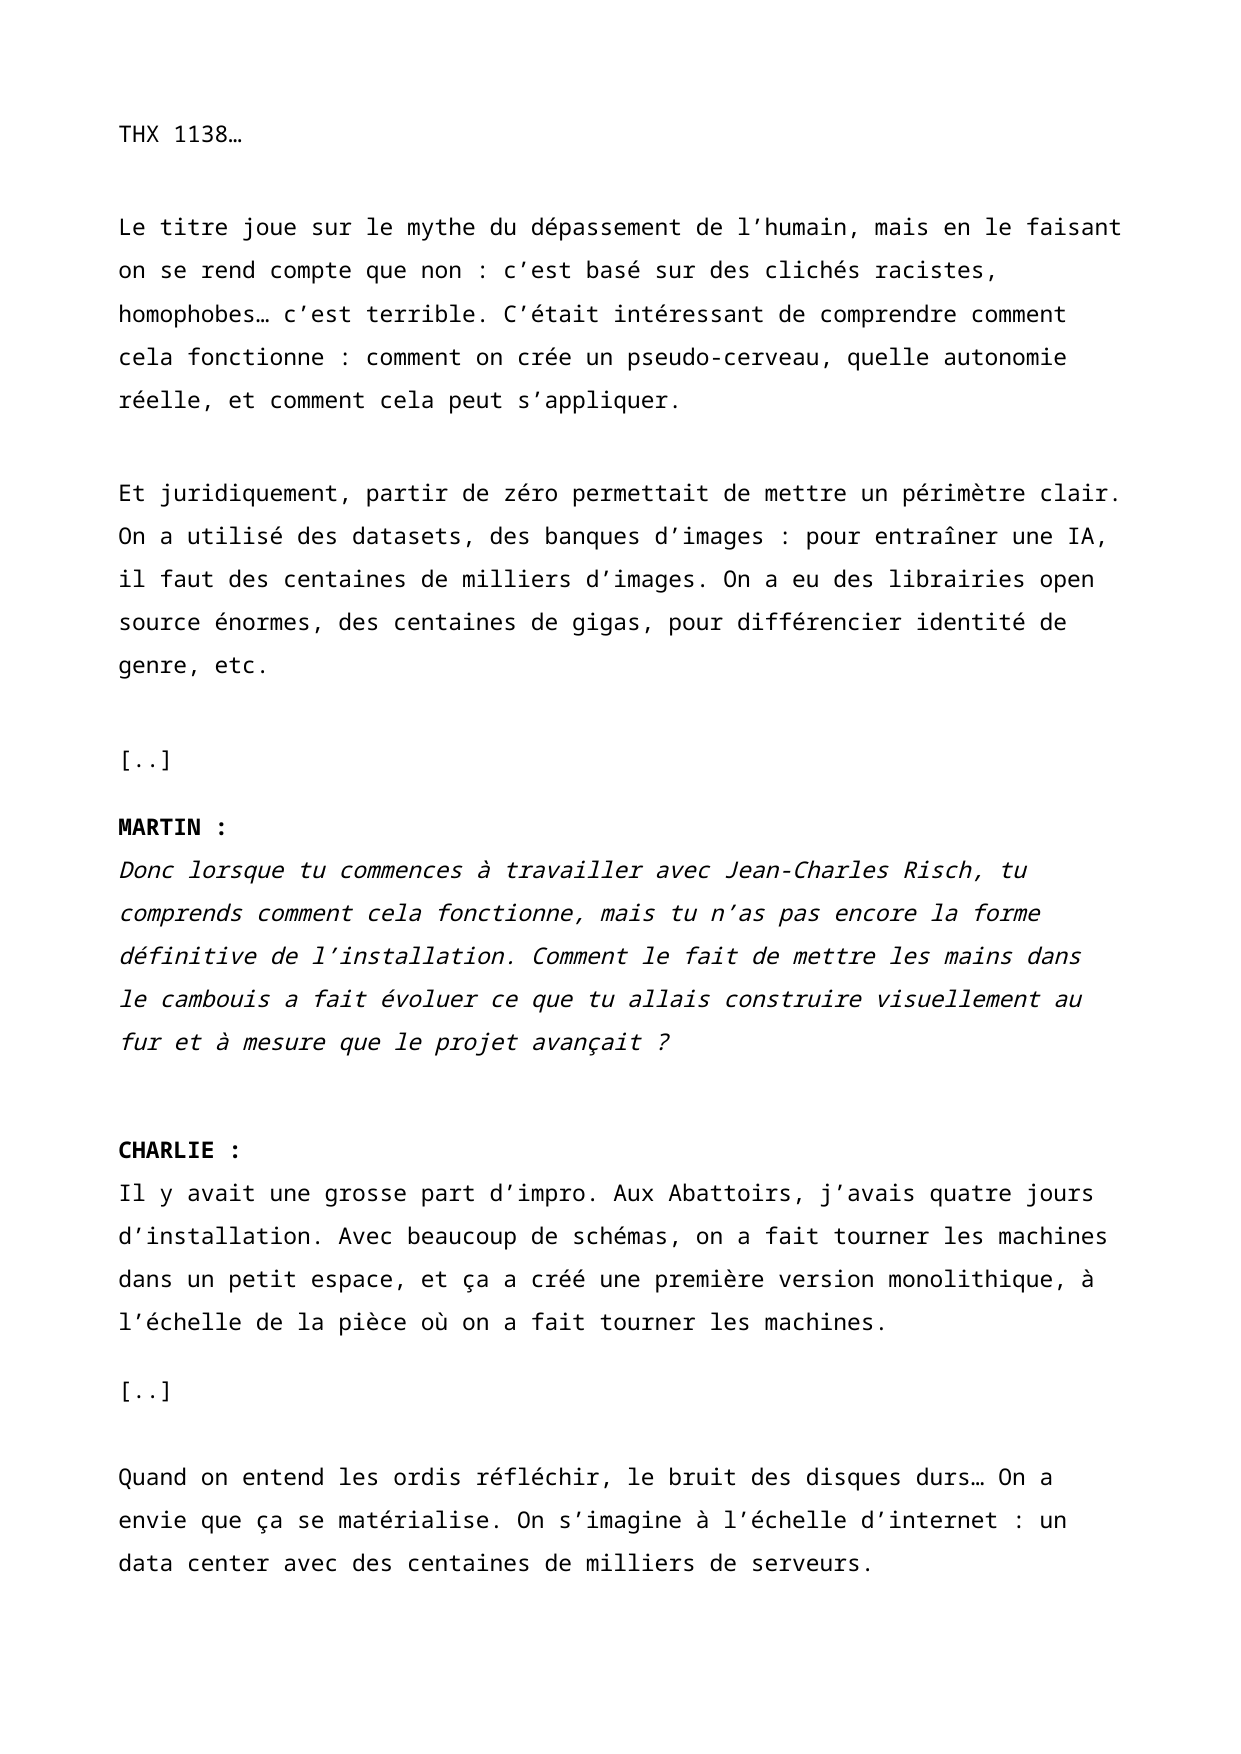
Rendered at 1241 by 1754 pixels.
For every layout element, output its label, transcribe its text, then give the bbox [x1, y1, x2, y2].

text Le titre joue sur le mythe du dépassement de l’humain, mais en le faisant on se rend compte que non : c’est basé sur des clichés racistes, homophobes… c’est terrible. C’était intéressant de comprendre comment cela fonctionne : comment on crée un pseudo-cerveau, quelle autonomie réelle, et comment cela peut s’appliquer. [118, 211, 1122, 415]
text [..] [118, 742, 1122, 774]
text Et juridiquement, partir de zéro permettait de mettre un périmètre clair. On a utilisé des datasets, des banques d’images : pour entraîner une IA, il faut des centaines de milliers d’images. On a eu des librairies open source énormes, des centaines de gigas, pour différencier identité de genre, etc. [118, 477, 1122, 681]
text MARTIN : Donc lorsque tu commences à travailler avec Jean-Charles Risch, tu comprends comment cela fonctionne, mais tu n’as pas encore la forme définitive de l’installation. Comment le fait de mettre les mains dans le cambouis a fait évoluer ce que tu allais construire visuellement au fur et à mesure que le projet avançait ? [118, 811, 1122, 1057]
text THX 1138… [118, 118, 1122, 149]
text CHARLIE : Il y avait une grosse part d’impro. Aux Abattoirs, j’avais quatre jours d’installation. Avec beaucoup de schémas, on a fait tourner les machines dans un petit espace, et ça a créé une première version monolithique, à l’échelle de la pièce où on a fait tourner les machines. [118, 1134, 1122, 1338]
text [..] Quand on entend les ordis réfléchir, le bruit des disques durs… On a envie que ça se matérialise. On s’imagine à l’échelle d’internet : un data center avec des centaines de milliers de serveurs. [118, 1374, 1122, 1578]
